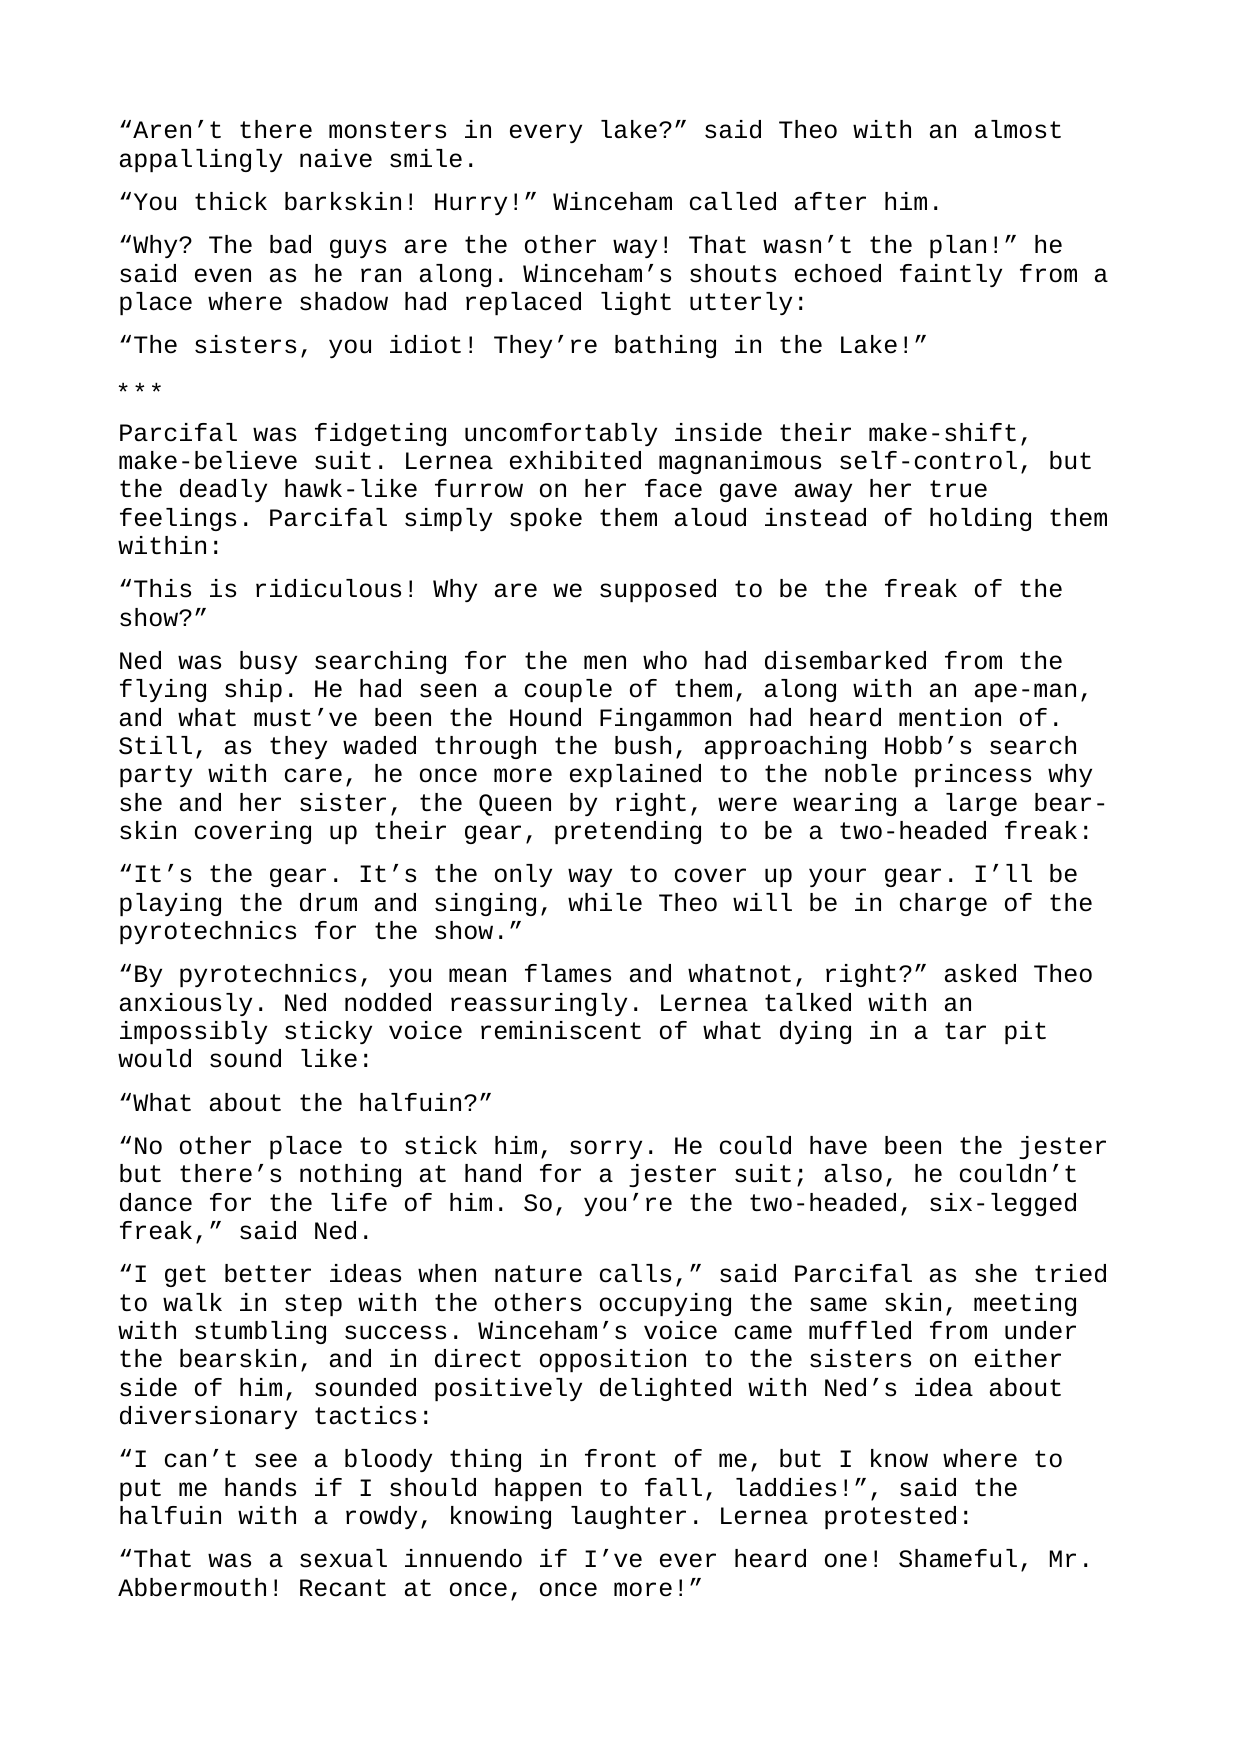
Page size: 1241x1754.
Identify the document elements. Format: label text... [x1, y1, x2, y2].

text “What about the halfuin?” [118, 1090, 1122, 1118]
text “I can’t see a bloody thing in front of me, but I know where to put me hands if I should happen to fall, laddies!”, said the halfuin with a rowdy, knowing laughter. Lernea protested: [118, 1447, 1122, 1532]
text “The sisters, you idiot! They’re bathing in the Lake!” [118, 333, 1122, 361]
text “This is ridiculous! Why are we supposed to be the freak of the show?” [118, 577, 1122, 633]
text “Why? The bad guys are the other way! That wasn’t the plan!” he said even as he ran along. Winceham’s shouts echoed faintly from a place where shadow had replaced light utterly: [118, 233, 1122, 318]
text * * * [118, 376, 1122, 405]
text Ned was busy searching for the men who had disembarked from the flying ship. He had seen a couple of them, along with an ape-man, and what must’ve been the Hound Fingammon had heard mention of. Still, as they waded through the bush, approaching Hobb’s search party with care, he once more explained to the noble princess why she and her sister, the Queen by right, were wearing a large bear-skin covering up their gear, pretending to be a two-headed freak: [118, 648, 1122, 847]
text “By pyrotechnics, you mean flames and whatnot, right?” asked Theo anxiously. Ned nodded reassuringly. Lernea talked with an impossibly sticky voice reminiscent of what dying in a tar pit would sound like: [118, 962, 1122, 1075]
text Parcifal was fidgeting uncomfortably inside their make-shift, make-believe suit. Lernea exhibited magnanimous self-control, but the deadly hawk-like furrow on her face gave away her true feelings. Parcifal simply spoke them aloud instead of holding them within: [118, 420, 1122, 562]
text “You thick barkskin! Hurry!” Winceham called after him. [118, 190, 1122, 218]
text “That was a sexual innuendo if I’ve ever heard one! Shameful, Mr. Abbermouth! Recant at once, once more!” [118, 1547, 1122, 1603]
text “Aren’t there monsters in every lake?” said Theo with an almost appallingly naive smile. [118, 118, 1122, 175]
text “No other place to stick him, sorry. He could have been the jester but there’s nothing at hand for a jester suit; also, he couldn’t dance for the life of him. So, you’re the two-headed, six-legged freak,” said Ned. [118, 1133, 1122, 1247]
text “It’s the gear. It’s the only way to cover up your gear. I’ll be playing the drum and singing, while Theo will be in charge of the pyrotechnics for the show.” [118, 862, 1122, 947]
text “I get better ideas when nature calls,” said Parcifal as she tried to walk in step with the others occupying the same skin, meeting with stumbling success. Winceham’s voice came muffled from under the bearskin, and in direct opposition to the sisters on either side of him, sounded positively delighted with Ned’s idea about diversionary tactics: [118, 1262, 1122, 1432]
